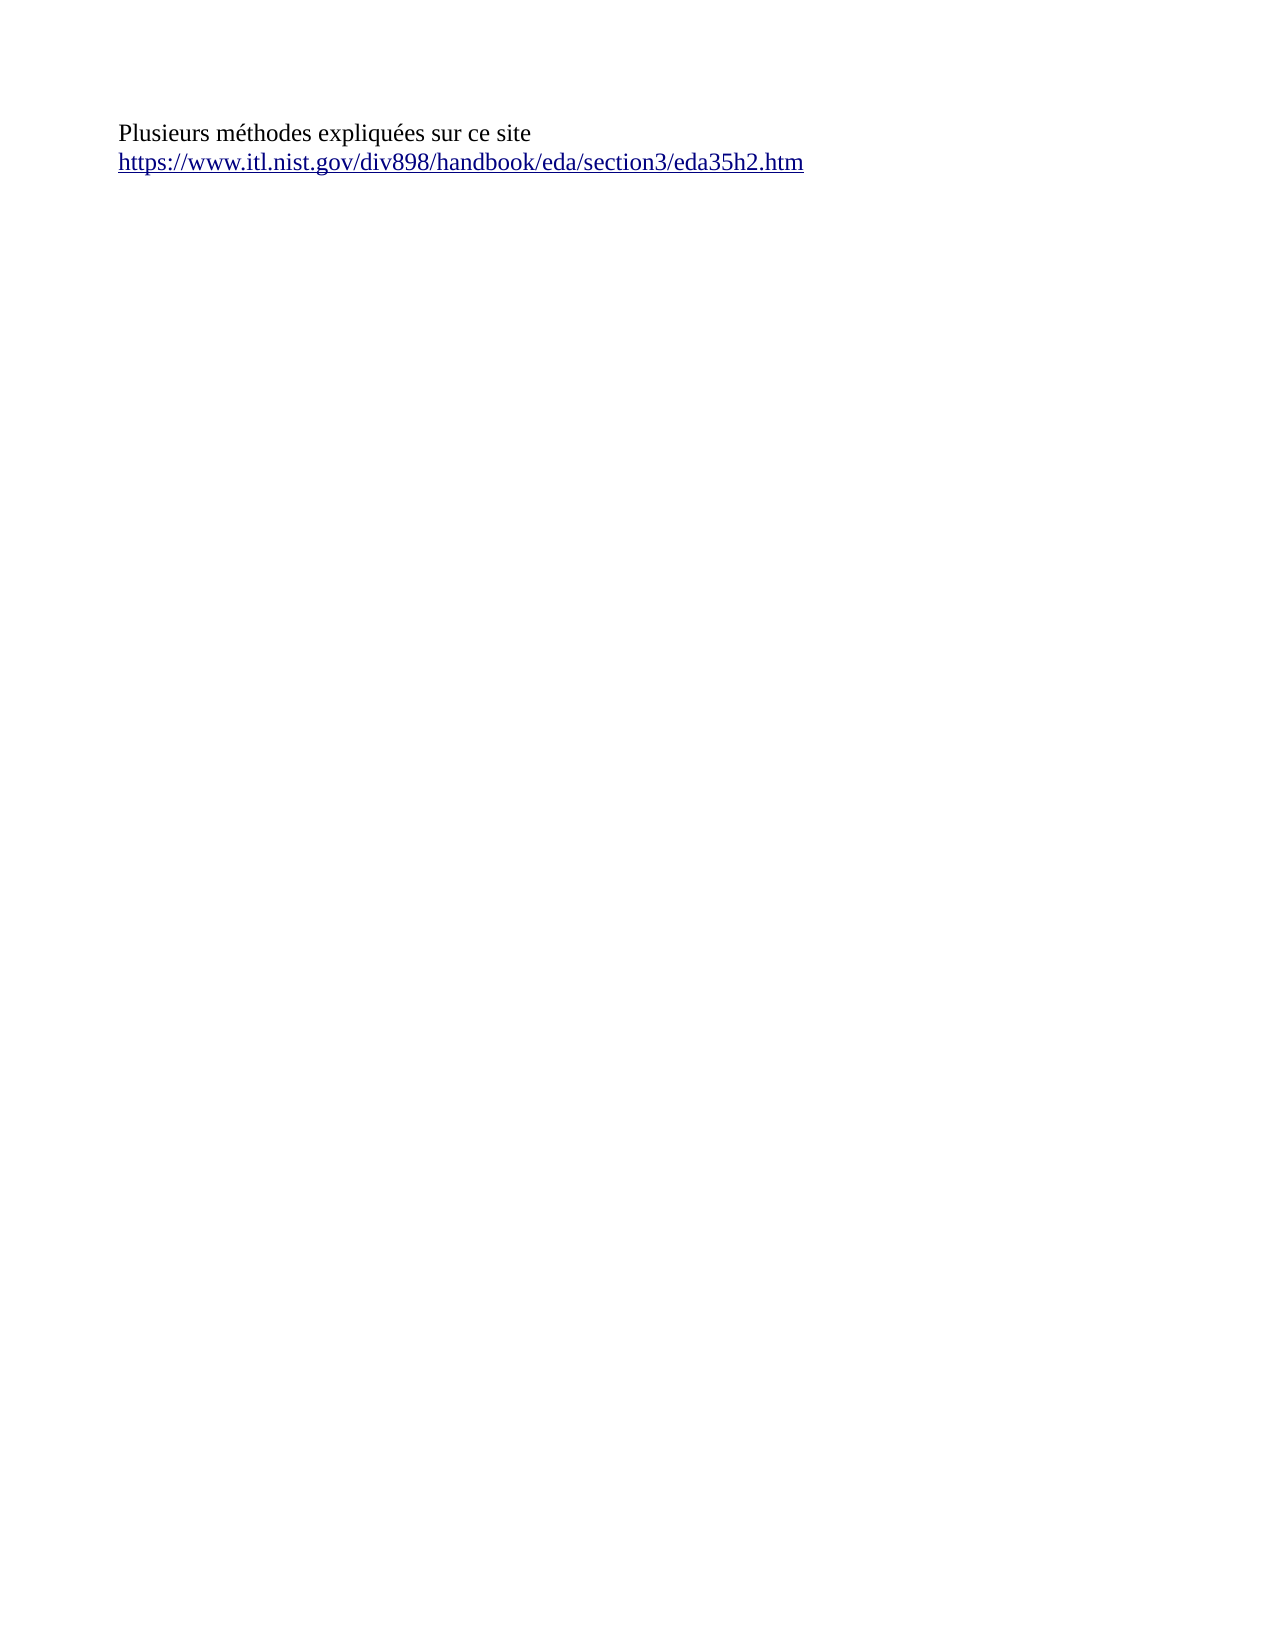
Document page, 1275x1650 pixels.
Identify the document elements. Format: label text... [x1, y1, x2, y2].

text Plusieurs méthodes expliquées sur ce site https://www.itl.nist.gov/div898/handbook/eda/section3/eda35h2.htm [118, 118, 1157, 176]
